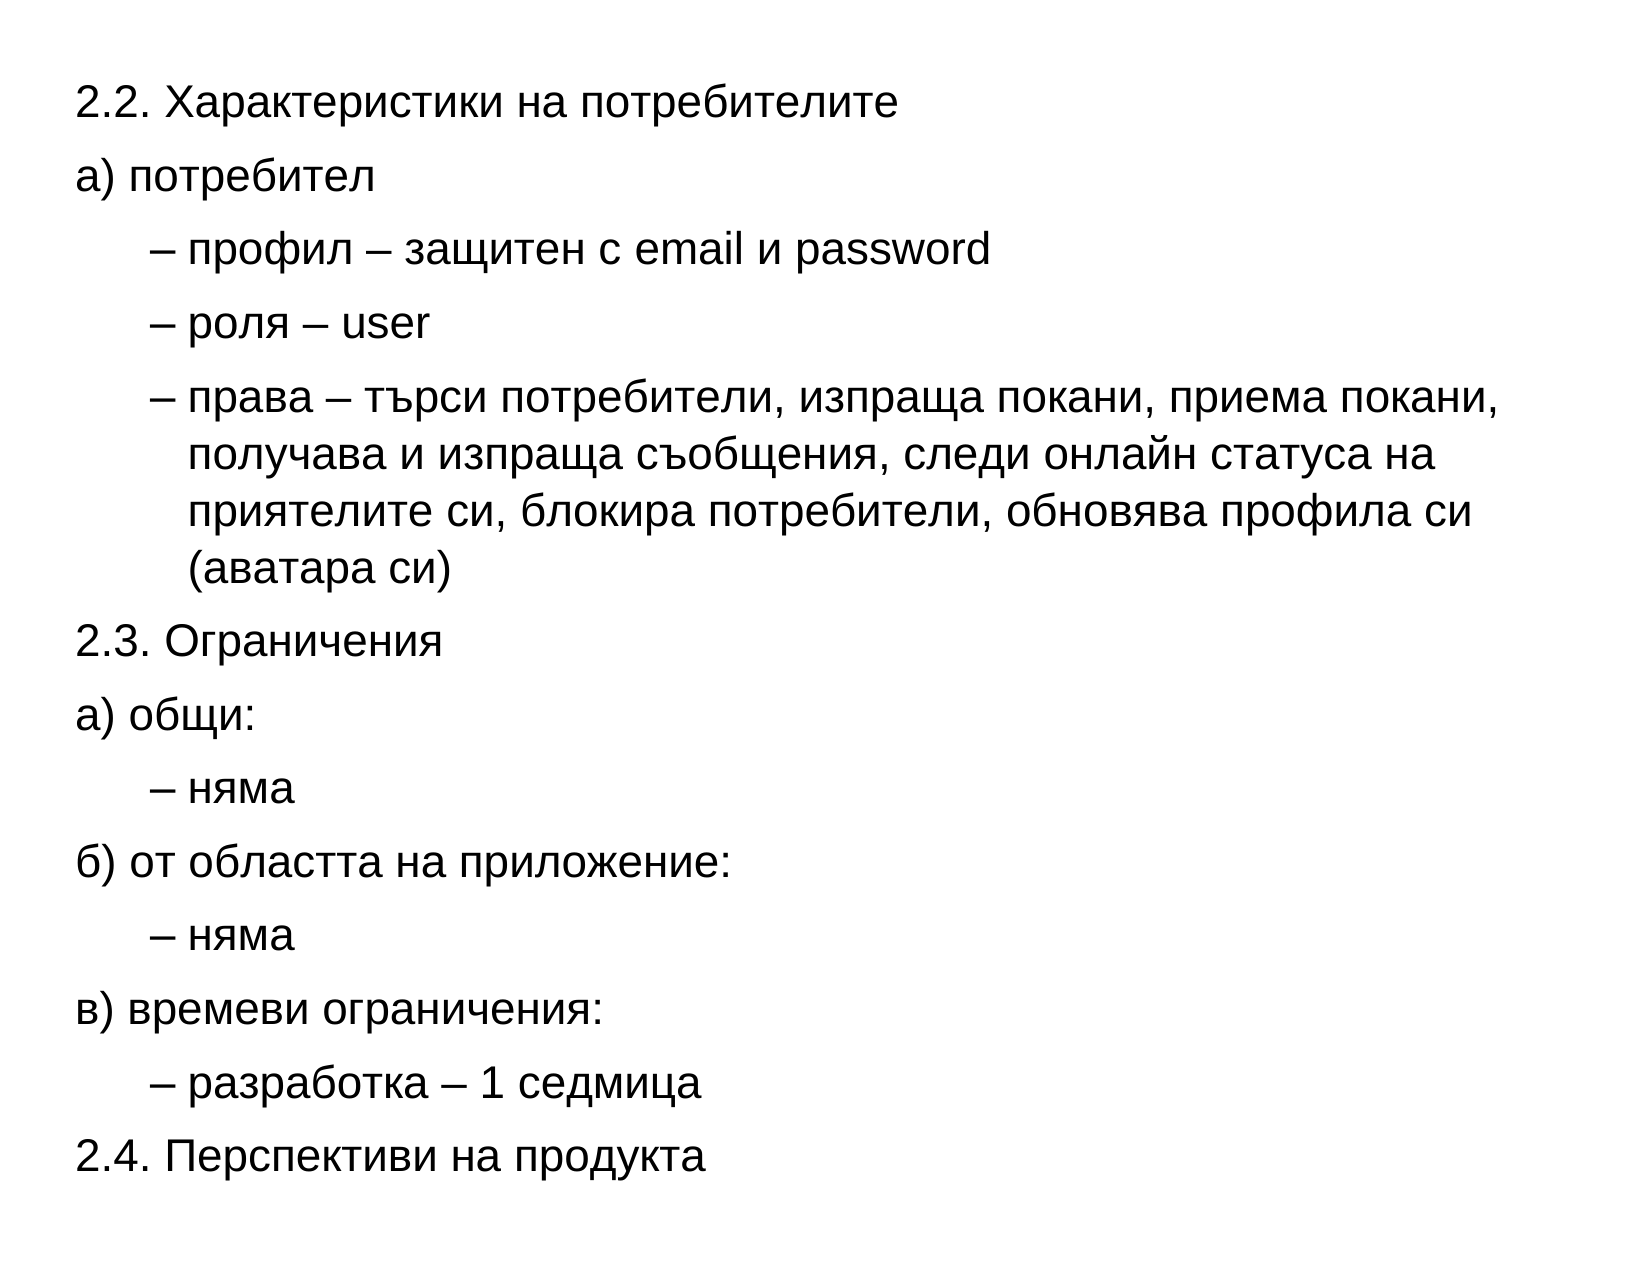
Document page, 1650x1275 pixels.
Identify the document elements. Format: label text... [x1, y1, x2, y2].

list роля – user [150, 296, 1575, 348]
list профил – защитен с email и password [150, 222, 1575, 275]
text 2.2. Характеристики на потребителите [75, 75, 1575, 128]
text 2.4. Перспективи на продукта [75, 1129, 1575, 1181]
list права – търси потребители, изпраща покани, приема покани, получава и изпраща съобщения, следи онлайн статуса на приятелите си, блокира потребители, обновява профила си (аватара си) [150, 369, 1575, 593]
list разработка – 1 седмица [150, 1055, 1575, 1108]
list няма [150, 908, 1575, 961]
text б) от областта на приложение: [75, 834, 1575, 887]
text а) потребител [75, 148, 1575, 201]
text а) общи: [75, 687, 1575, 740]
text 2.3. Ограничения [75, 614, 1575, 666]
list няма [150, 761, 1575, 813]
text в) времеви ограничения: [75, 982, 1575, 1034]
